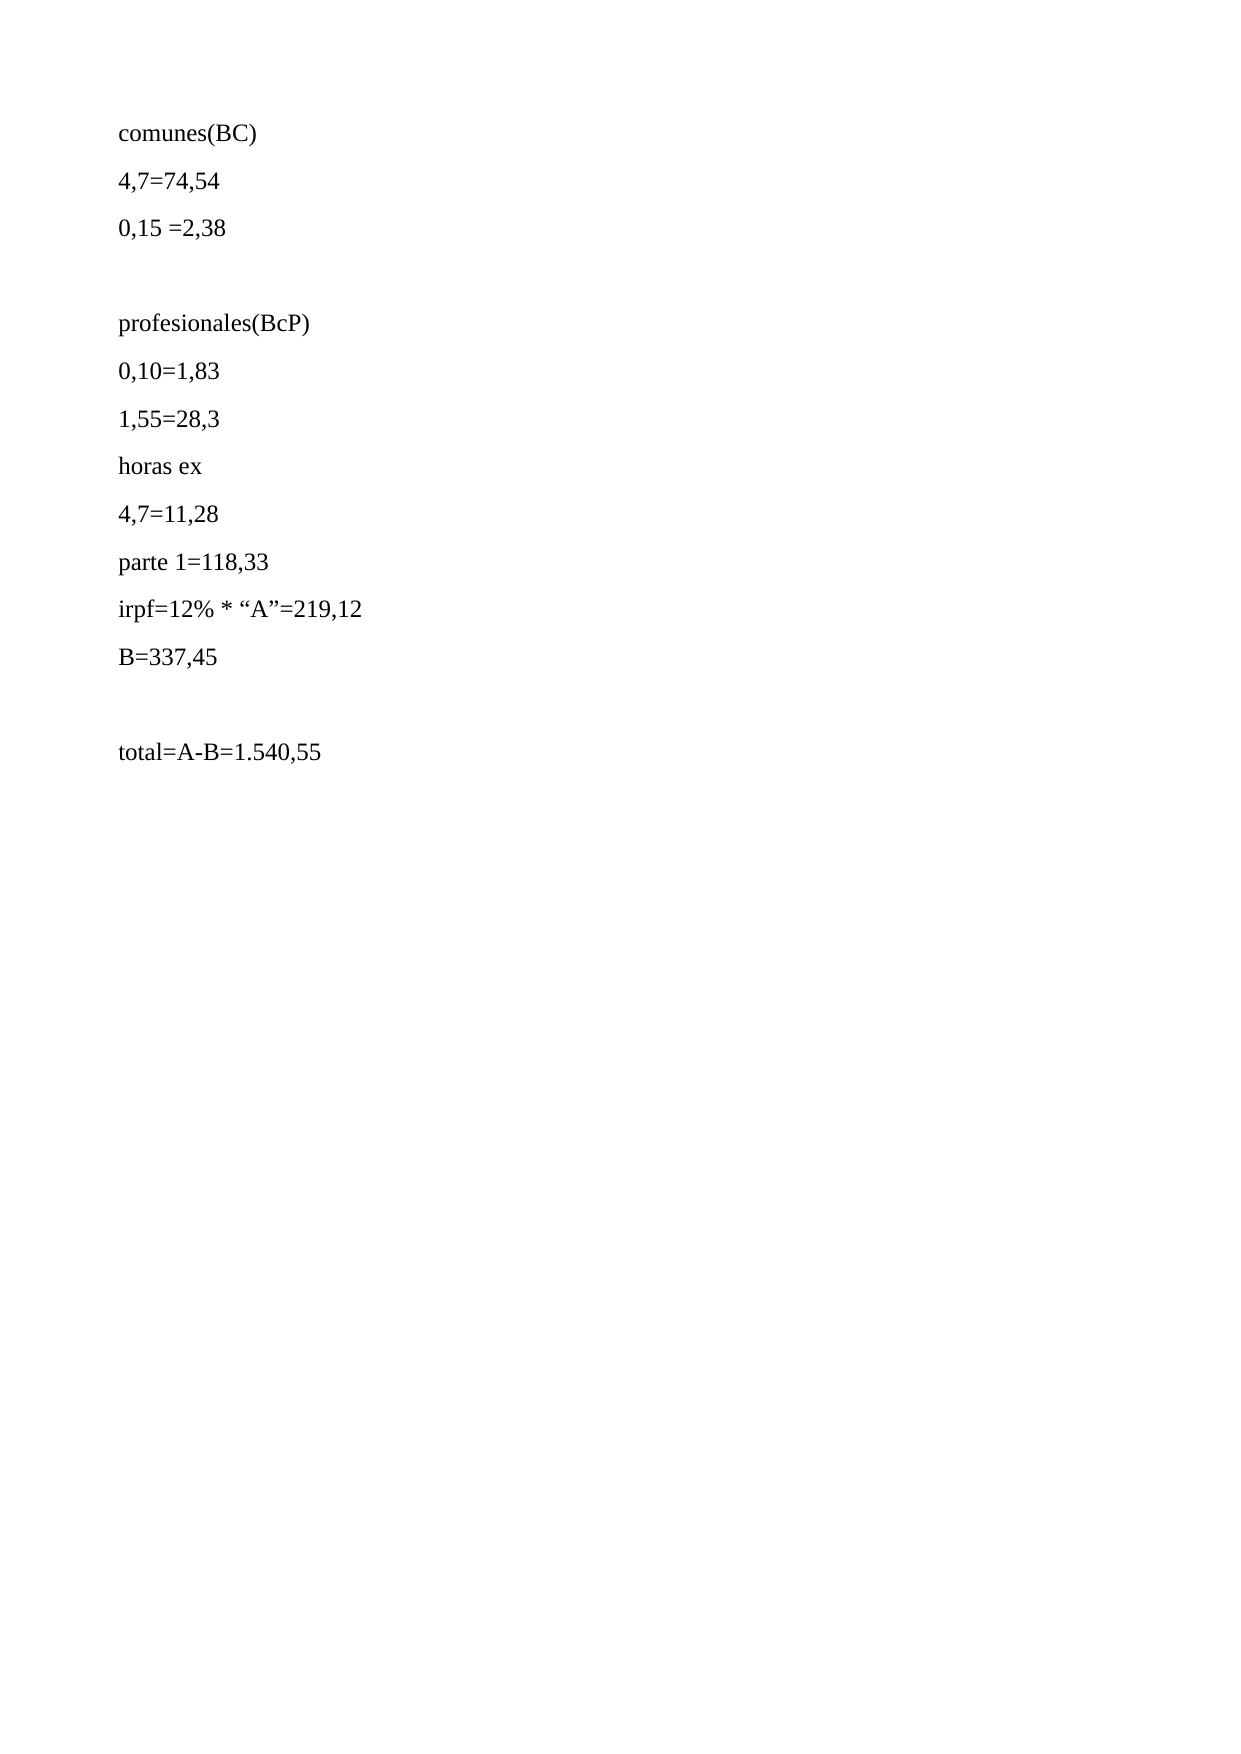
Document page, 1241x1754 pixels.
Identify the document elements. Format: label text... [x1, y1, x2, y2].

text 0,15 =2,38 [118, 213, 1122, 242]
text comunes(BC) [118, 118, 1122, 147]
text 4,7=11,28 [118, 499, 1122, 528]
text 4,7=74,54 [118, 166, 1122, 194]
text 0,10=1,83 [118, 356, 1122, 385]
text irpf=12% * “A”=219,12 [118, 594, 1122, 623]
text total=A-B=1.540,55 [118, 737, 1122, 766]
text horas ex [118, 451, 1122, 480]
text profesionales(BcP) [118, 308, 1122, 337]
text 1,55=28,3 [118, 404, 1122, 432]
text parte 1=118,33 [118, 547, 1122, 575]
text B=337,45 [118, 642, 1122, 671]
